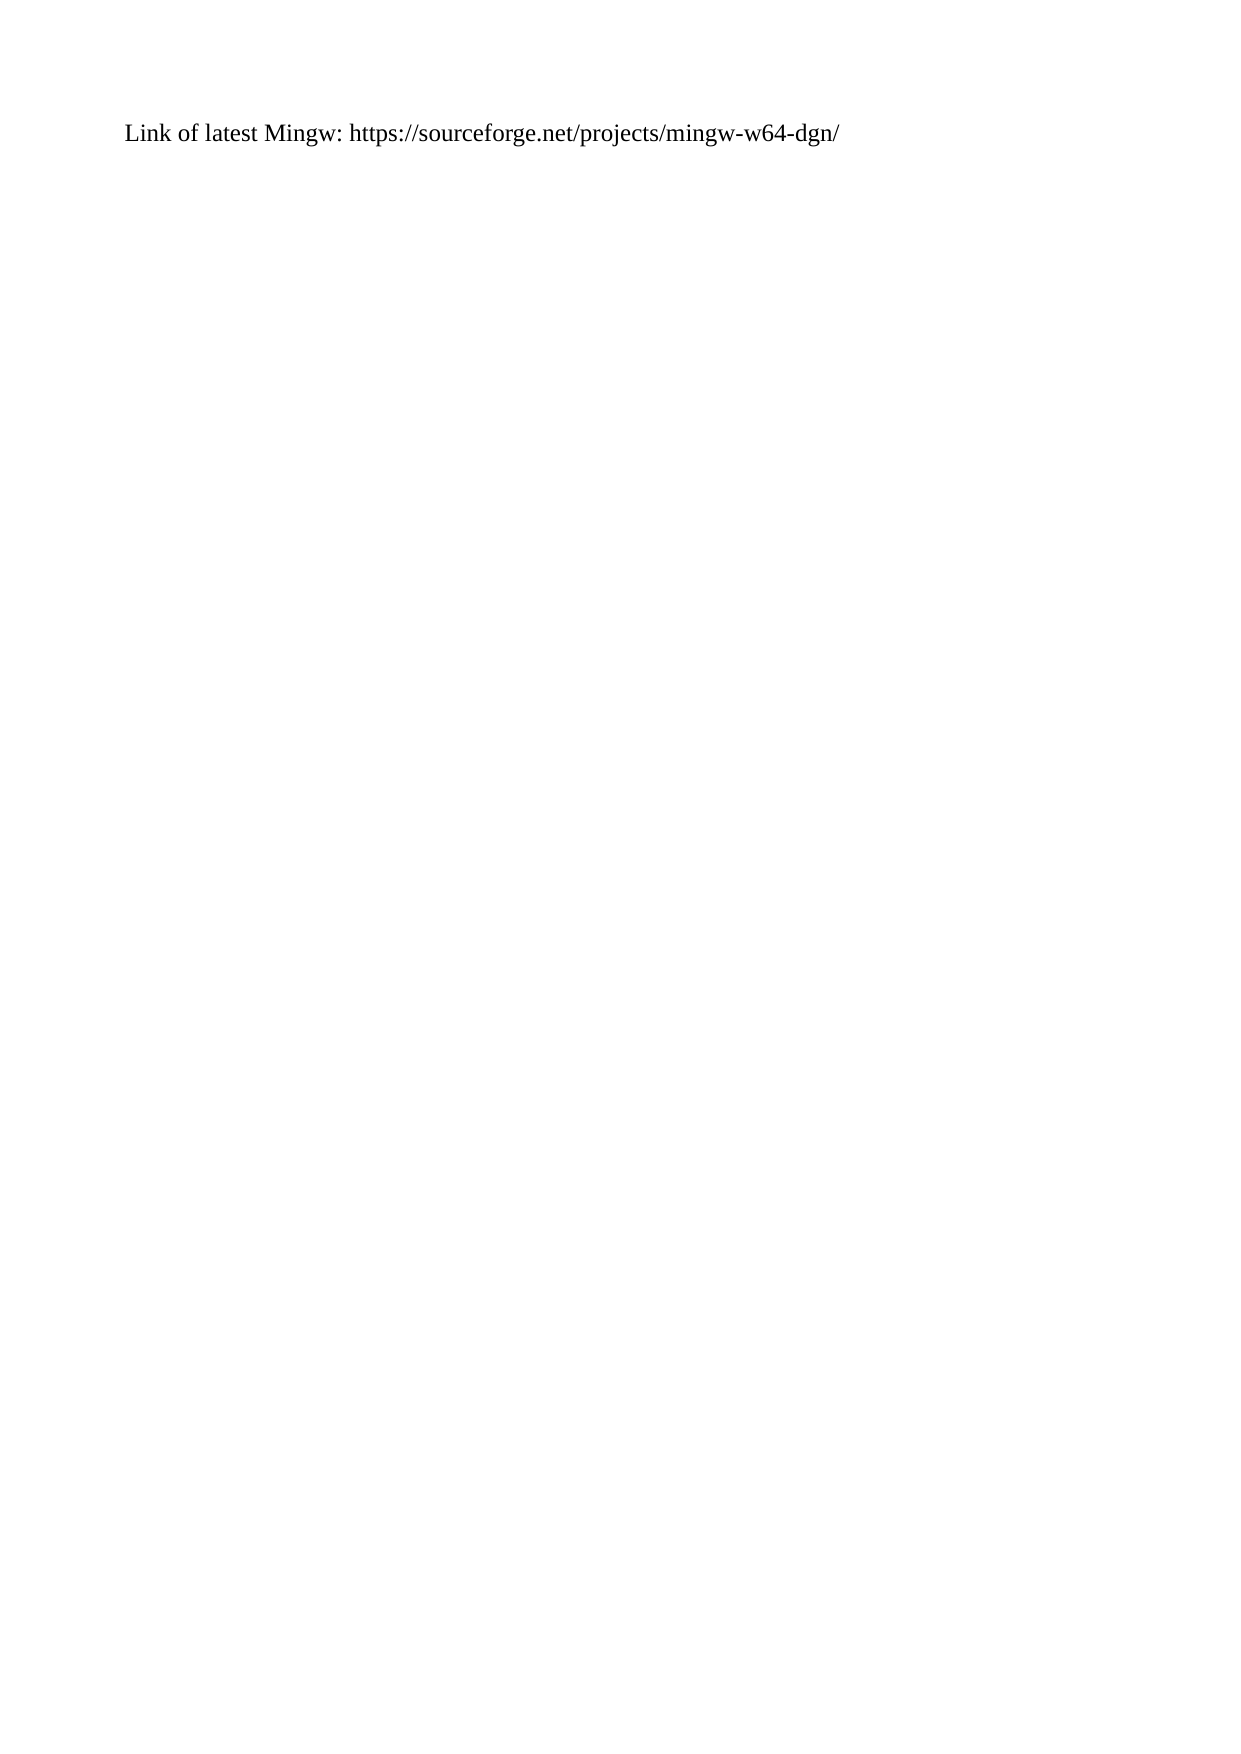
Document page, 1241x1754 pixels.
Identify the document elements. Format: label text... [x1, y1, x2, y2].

text Link of latest Mingw: https://sourceforge.net/projects/mingw-w64-dgn/ [118, 118, 1122, 147]
